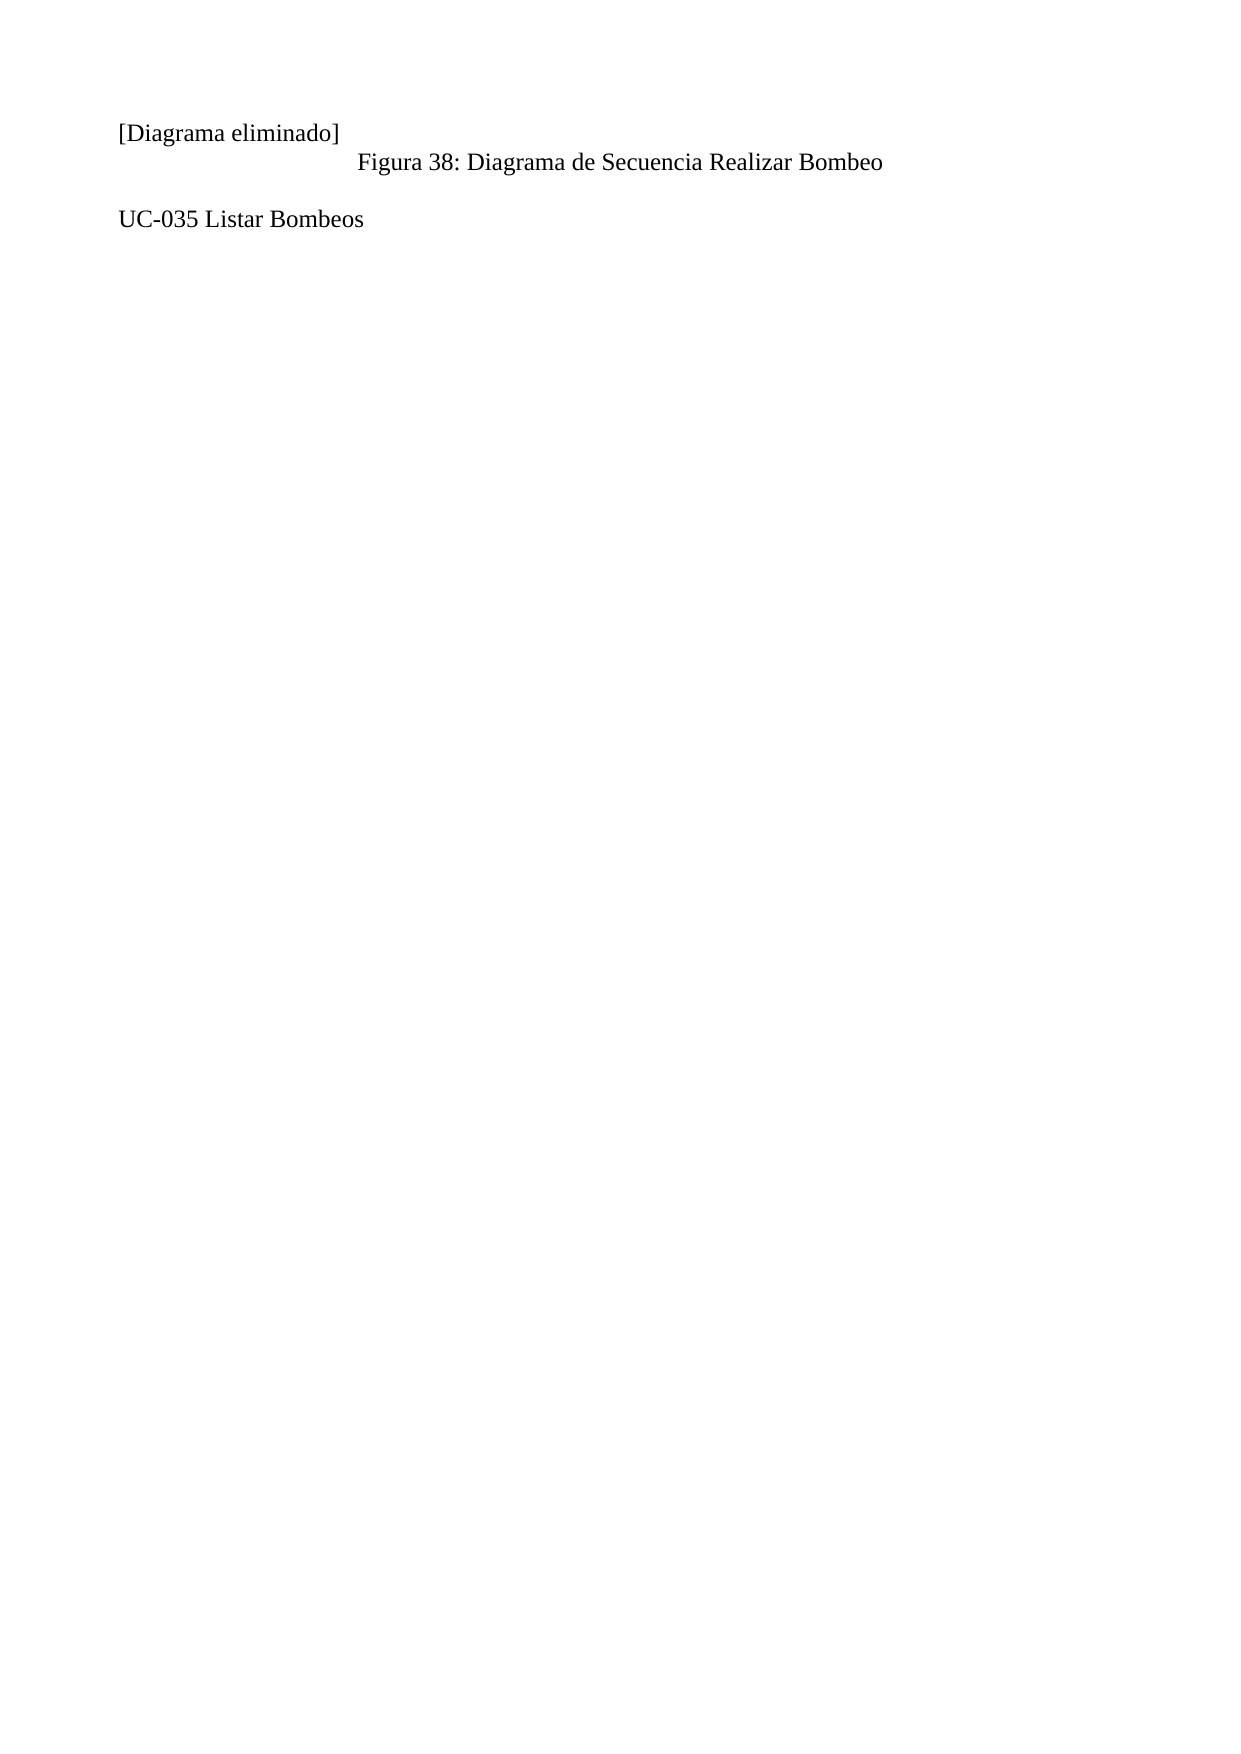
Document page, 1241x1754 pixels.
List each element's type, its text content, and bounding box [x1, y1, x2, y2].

text UC-035 Listar Bombeos [118, 204, 1122, 233]
text [Diagrama eliminado] [118, 118, 1122, 147]
text Figura 38: Diagrama de Secuencia Realizar Bombeo [118, 147, 1122, 176]
